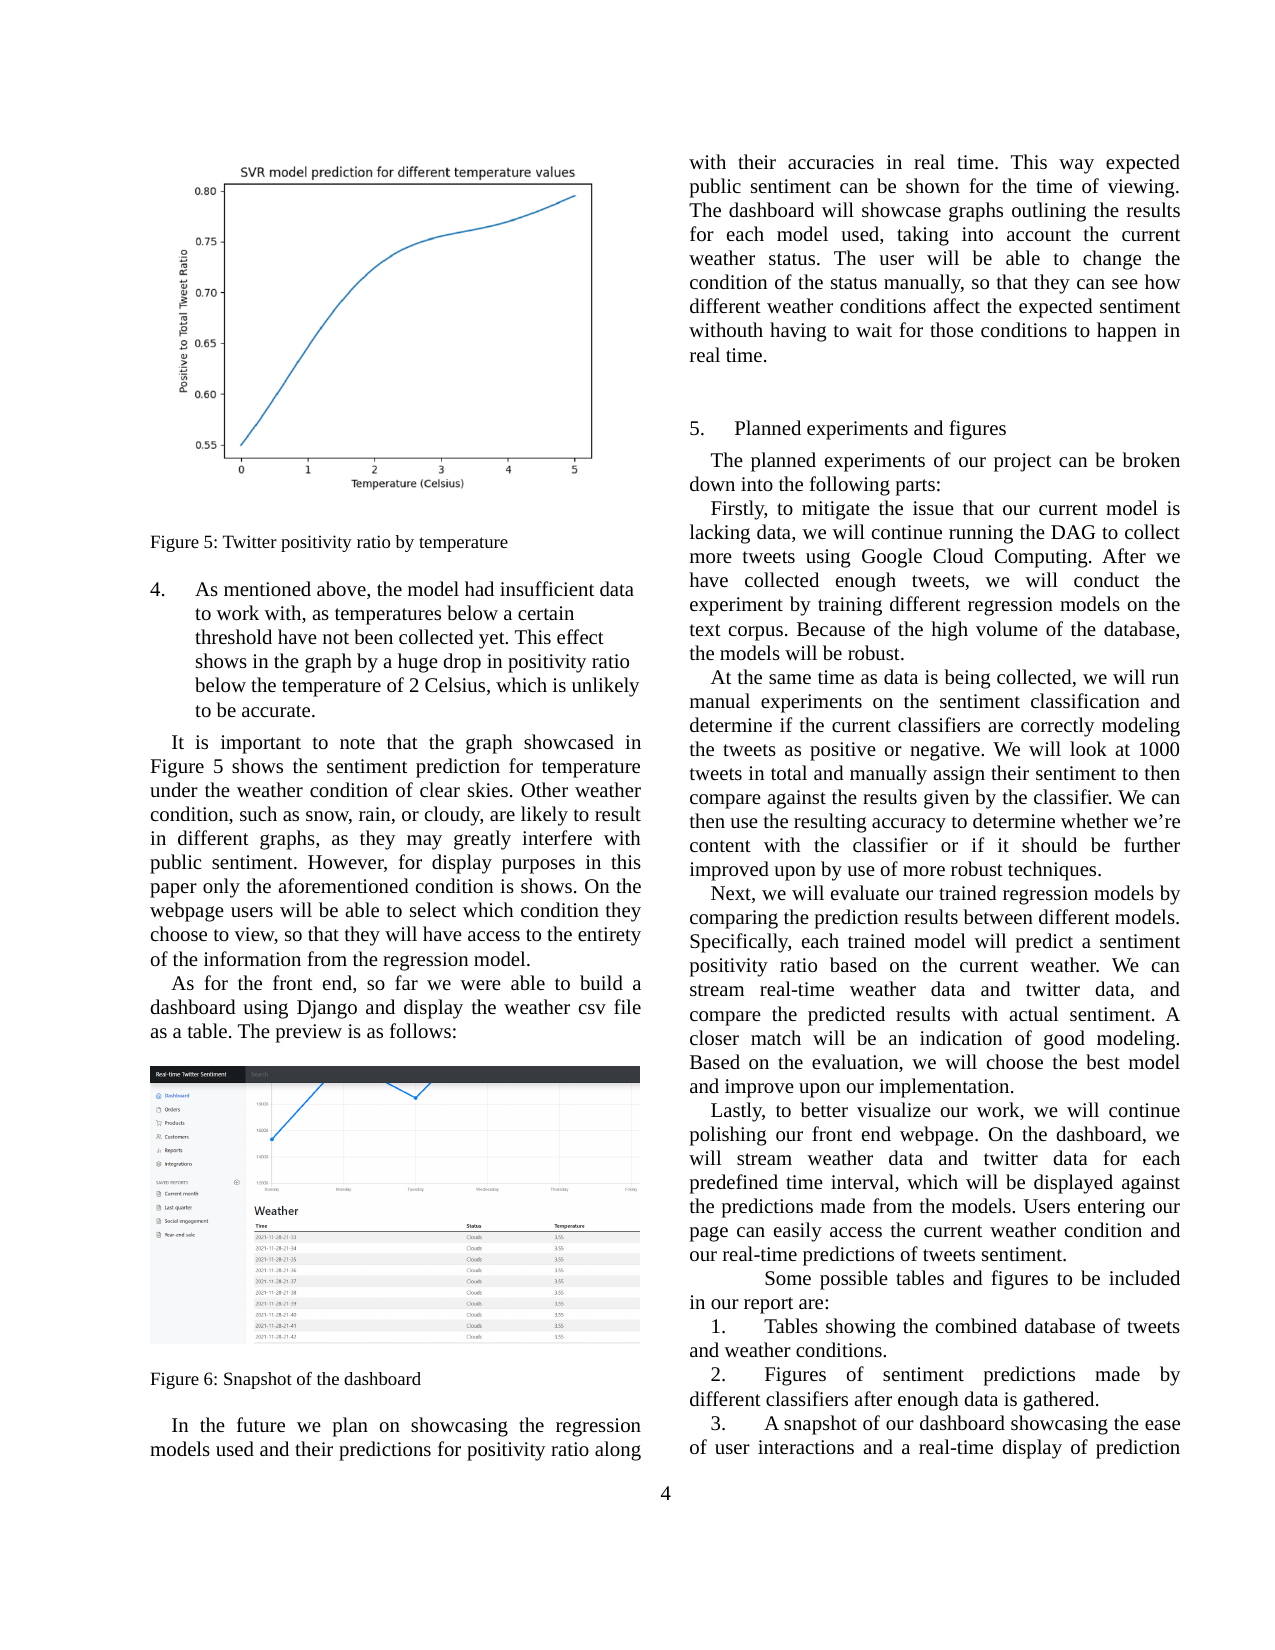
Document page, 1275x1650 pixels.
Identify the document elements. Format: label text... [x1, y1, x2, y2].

text The planned experiments of our project can be broken down into the following parts: [689, 448, 1181, 496]
text 3. A snapshot of our dashboard showcasing the ease of user interactions and a real-time display of prediction [689, 1411, 1181, 1459]
text Figure 5: Twitter positivity ratio by temperature [150, 531, 642, 552]
text with their accuracies in real time. This way expected public sentiment can be shown for the time of viewing. The dashboard will showcase graphs outlining the results for each model used, taking into account the current weather status. The user will be able to change the condition of the status manually, so that they can see how different weather conditions affect the expected sentiment withouth having to wait for those conditions to happen in real time. [689, 150, 1181, 367]
text At the same time as data is being collected, we will run manual experiments on the sentiment classification and determine if the current classifiers are correctly modeling the tweets as positive or negative. We will look at 1000 tweets in total and manually assign their sentiment to then compare against the results given by the classifier. We can then use the resulting accuracy to determine whether we’re content with the classifier or if it should be further improved upon by use of more robust techniques. [689, 664, 1181, 881]
text As for the front end, so far we were able to build a dashboard using Django and display the weather csv file as a table. The preview is as follows: [150, 971, 642, 1043]
subtitle As mentioned above, the model had insufficient data to work with, as temperatures below a certain threshold have not been collected yet. This effect shows in the graph by a huge drop in positivity ratio below the temperature of 2 Celsius, which is unlikely to be accurate. [150, 577, 642, 722]
text Next, we will evaluate our trained regression models by comparing the prediction results between different models. Specifically, each trained model will predict a sentiment positivity ratio based on the current weather. We can stream real-time weather data and twitter data, and compare the predicted results with actual sentiment. A closer match will be an indication of good modeling. Based on the evaluation, we will choose the best model and improve upon our implementation. [689, 881, 1181, 1098]
text Figure 6: Snapshot of the dashboard [150, 1368, 642, 1389]
text Firstly, to mitigate the issue that our current model is lacking data, we will continue running the DAG to collect more tweets using Google Cloud Computing. After we have collected enough tweets, we will conduct the experiment by training different regression models on the text corpus. Because of the high volume of the database, the models will be robust. [689, 496, 1181, 664]
text 2. Figures of sentiment predictions made by different classifiers after enough data is gathered. [689, 1362, 1181, 1411]
text In the future we plan on showcasing the regression models used and their predictions for positivity ratio along [150, 1413, 642, 1461]
text Some possible tables and figures to be included in our report are: [689, 1266, 1181, 1314]
text It is important to note that the graph showcased in Figure 5 shows the sentiment prediction for temperature under the weather condition of clear skies. Other weather condition, such as snow, rain, or cloudy, are likely to result in different graphs, as they may greatly interfere with public sentiment. However, for display purposes in this paper only the aforementioned condition is shows. On the webpage users will be able to select which condition they choose to view, so that they will have access to the entirety of the information from the regression model. [150, 730, 642, 971]
subtitle Planned experiments and figures [689, 416, 1181, 440]
text Lastly, to better visualize our work, we will continue polishing our front end webpage. On the dashboard, we will stream weather data and twitter data for each predefined time interval, which will be displayed against the predictions made from the models. Users entering our page can easily access the current weather condition and our real-time predictions of tweets sentiment. [689, 1098, 1181, 1266]
text 1. Tables showing the combined database of tweets and weather conditions. [689, 1314, 1181, 1362]
